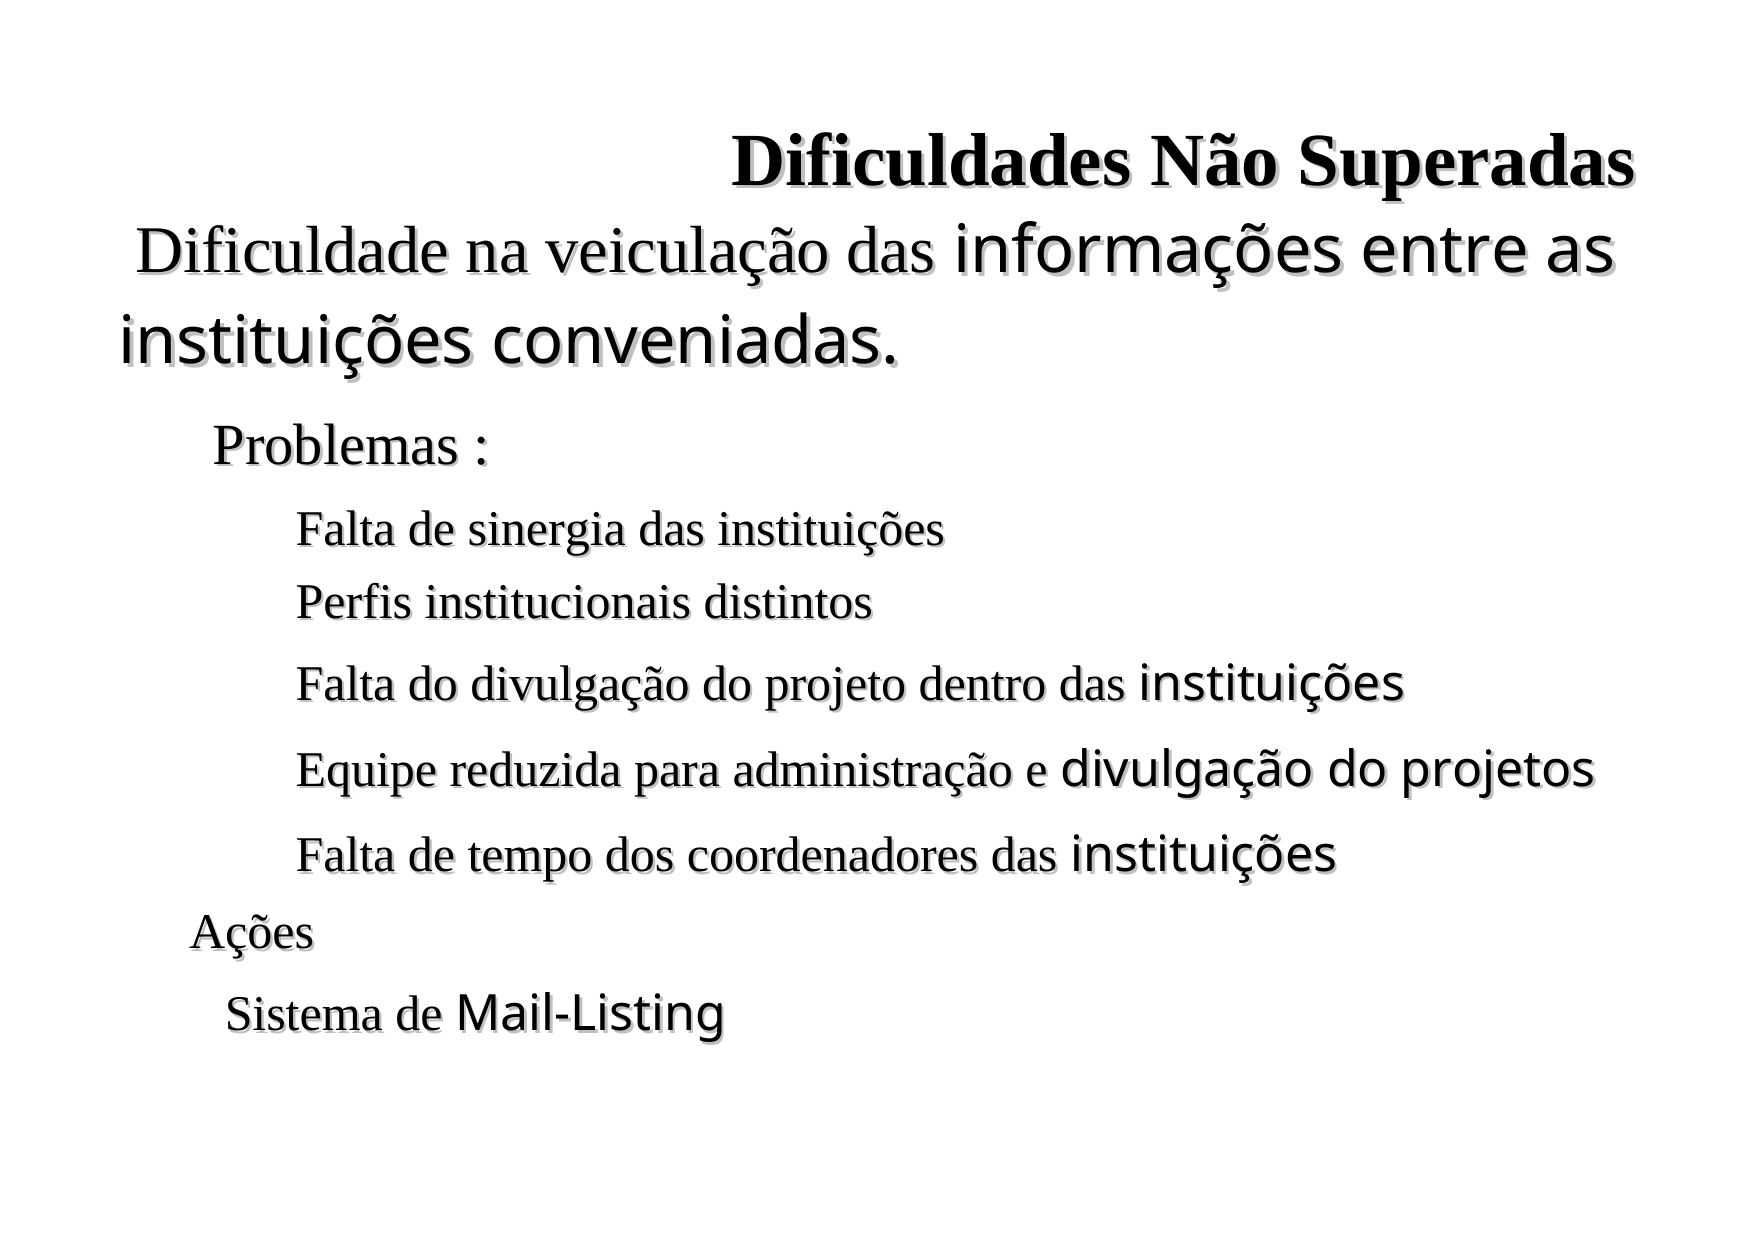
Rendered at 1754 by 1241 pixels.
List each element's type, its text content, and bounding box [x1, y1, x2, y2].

text Dificuldades Não Superadas [118, 118, 1636, 201]
text Perfis institucionais distintos [295, 574, 1636, 629]
text Problemas : [213, 412, 1636, 477]
text Falta do divulgação do projeto dentro das instituições [295, 647, 1636, 715]
text Falta de tempo dos coordenadores das instituições [295, 818, 1636, 887]
text Falta de sinergia das instituições [295, 501, 1636, 556]
text Ações [189, 904, 1636, 960]
text Equipe reduzida para administração e divulgação do projetos [295, 733, 1636, 801]
text Sistema de Mail-Listing [224, 977, 1636, 1046]
text Dificuldade na veiculação das informações entre as instituições conveniadas. [118, 201, 1636, 383]
